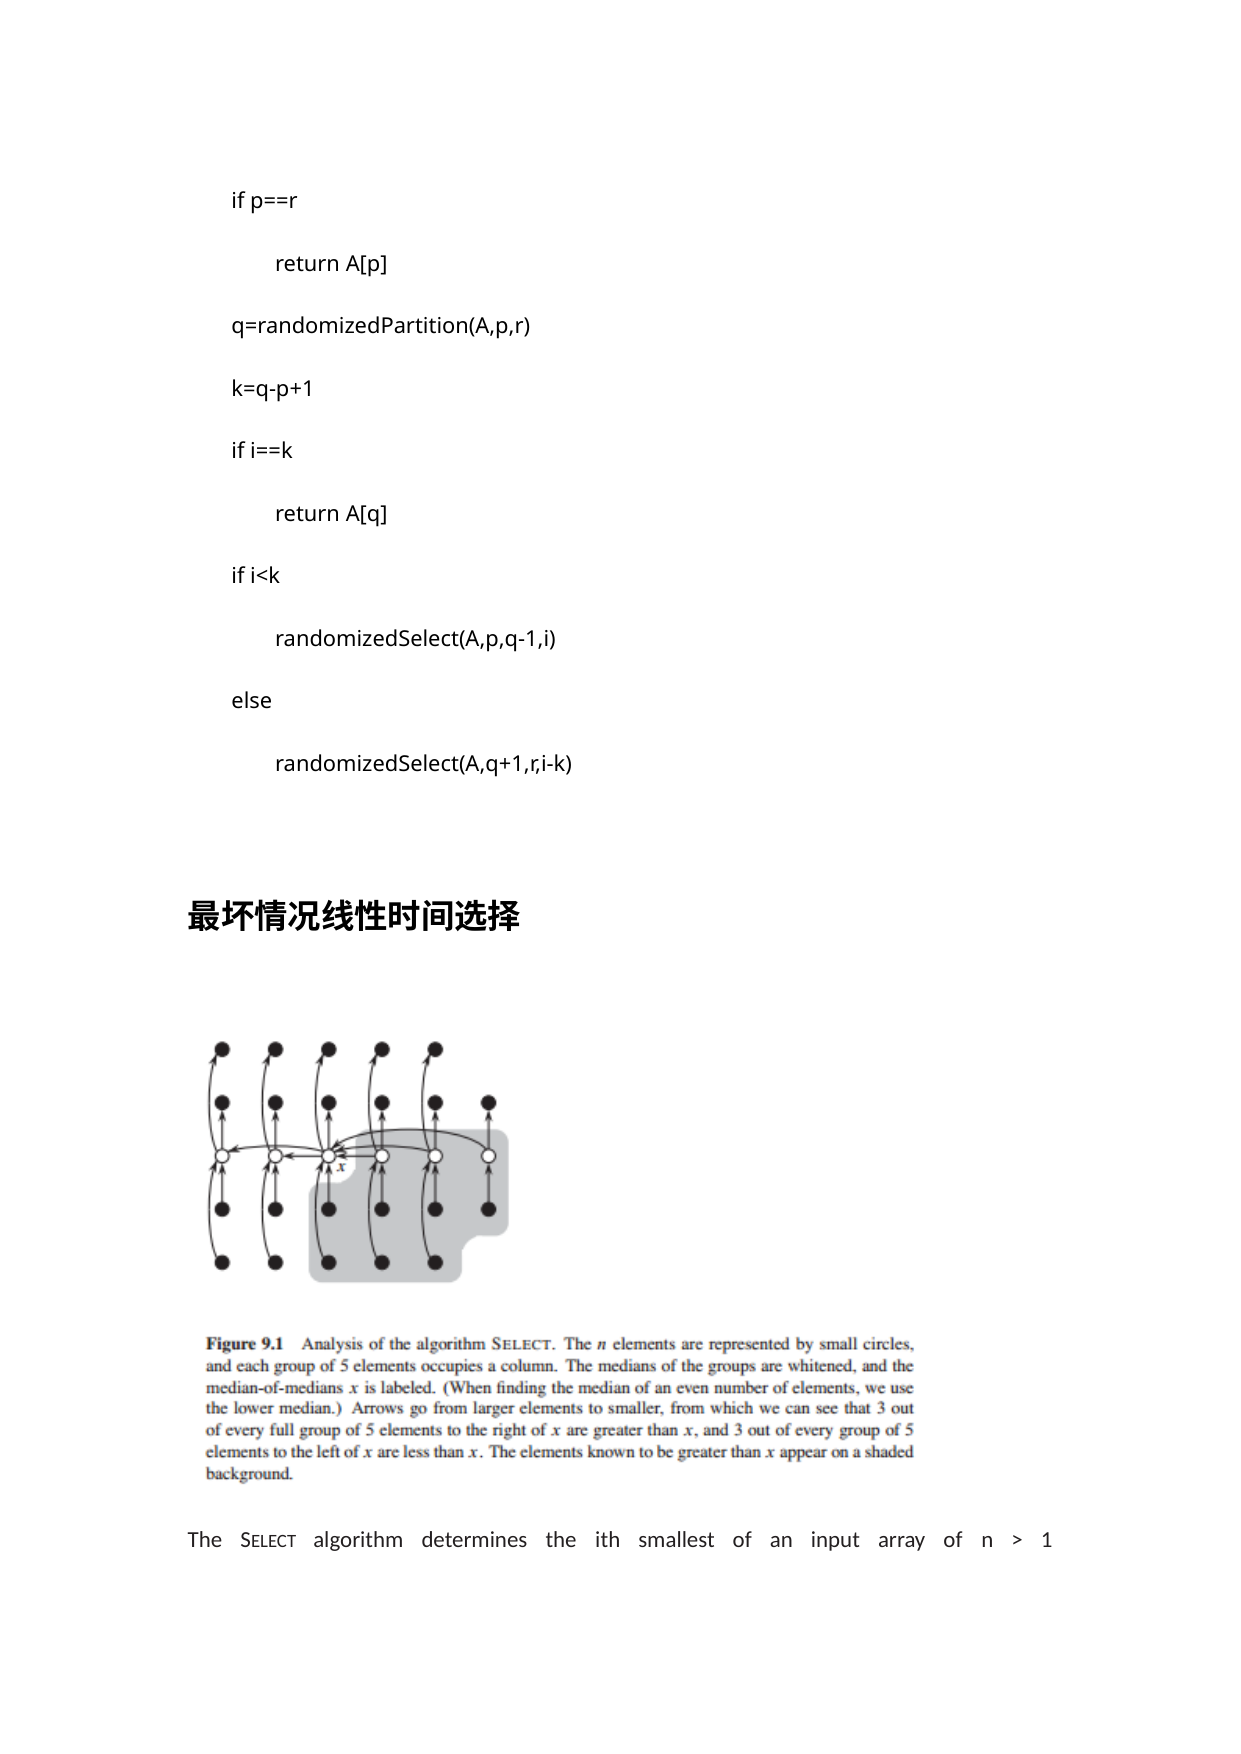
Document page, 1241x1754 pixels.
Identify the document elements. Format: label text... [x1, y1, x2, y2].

text randomizedSelect(A,p,q-1,i) [231, 596, 1053, 658]
text return A[q] [231, 471, 1053, 533]
text q=randomizedPartition(A,p,r) [187, 283, 1053, 346]
text if i==k [187, 408, 1053, 471]
text The SELECT algorithm determines the ith smallest of an input array of n > 1 [187, 1497, 1053, 1559]
text else [187, 658, 1053, 721]
text randomizedSelect(A,q+1,r,i-k) [231, 721, 1053, 783]
text if p==r [187, 158, 1053, 221]
text if i<k [187, 533, 1053, 596]
subtitle 最坏情况线性时间选择 [187, 873, 1053, 935]
text k=q-p+1 [187, 346, 1053, 408]
text return A[p] [231, 221, 1053, 283]
